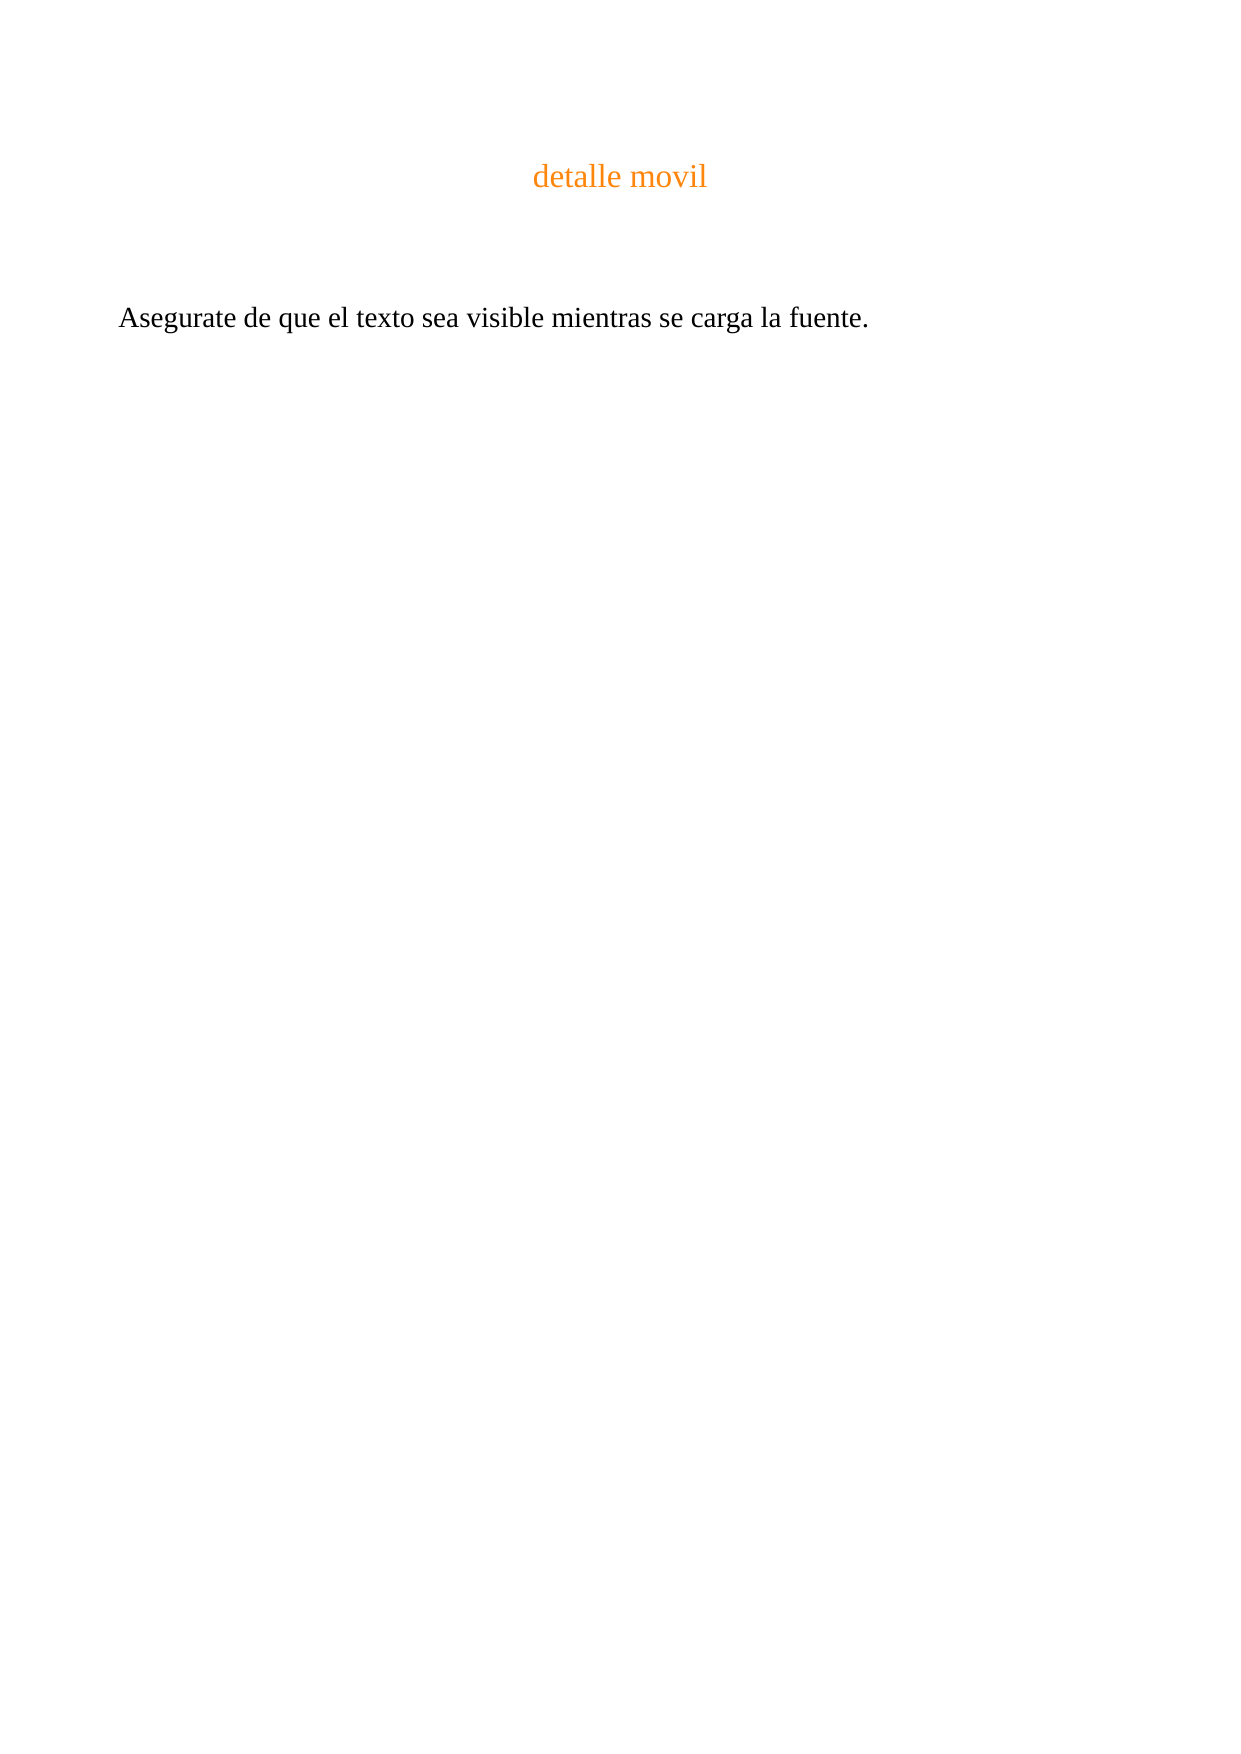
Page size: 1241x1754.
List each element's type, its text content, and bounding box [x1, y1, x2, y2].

text detalle movil [118, 156, 1122, 195]
text Asegurate de que el texto sea visible mientras se carga la fuente. [118, 300, 1122, 334]
